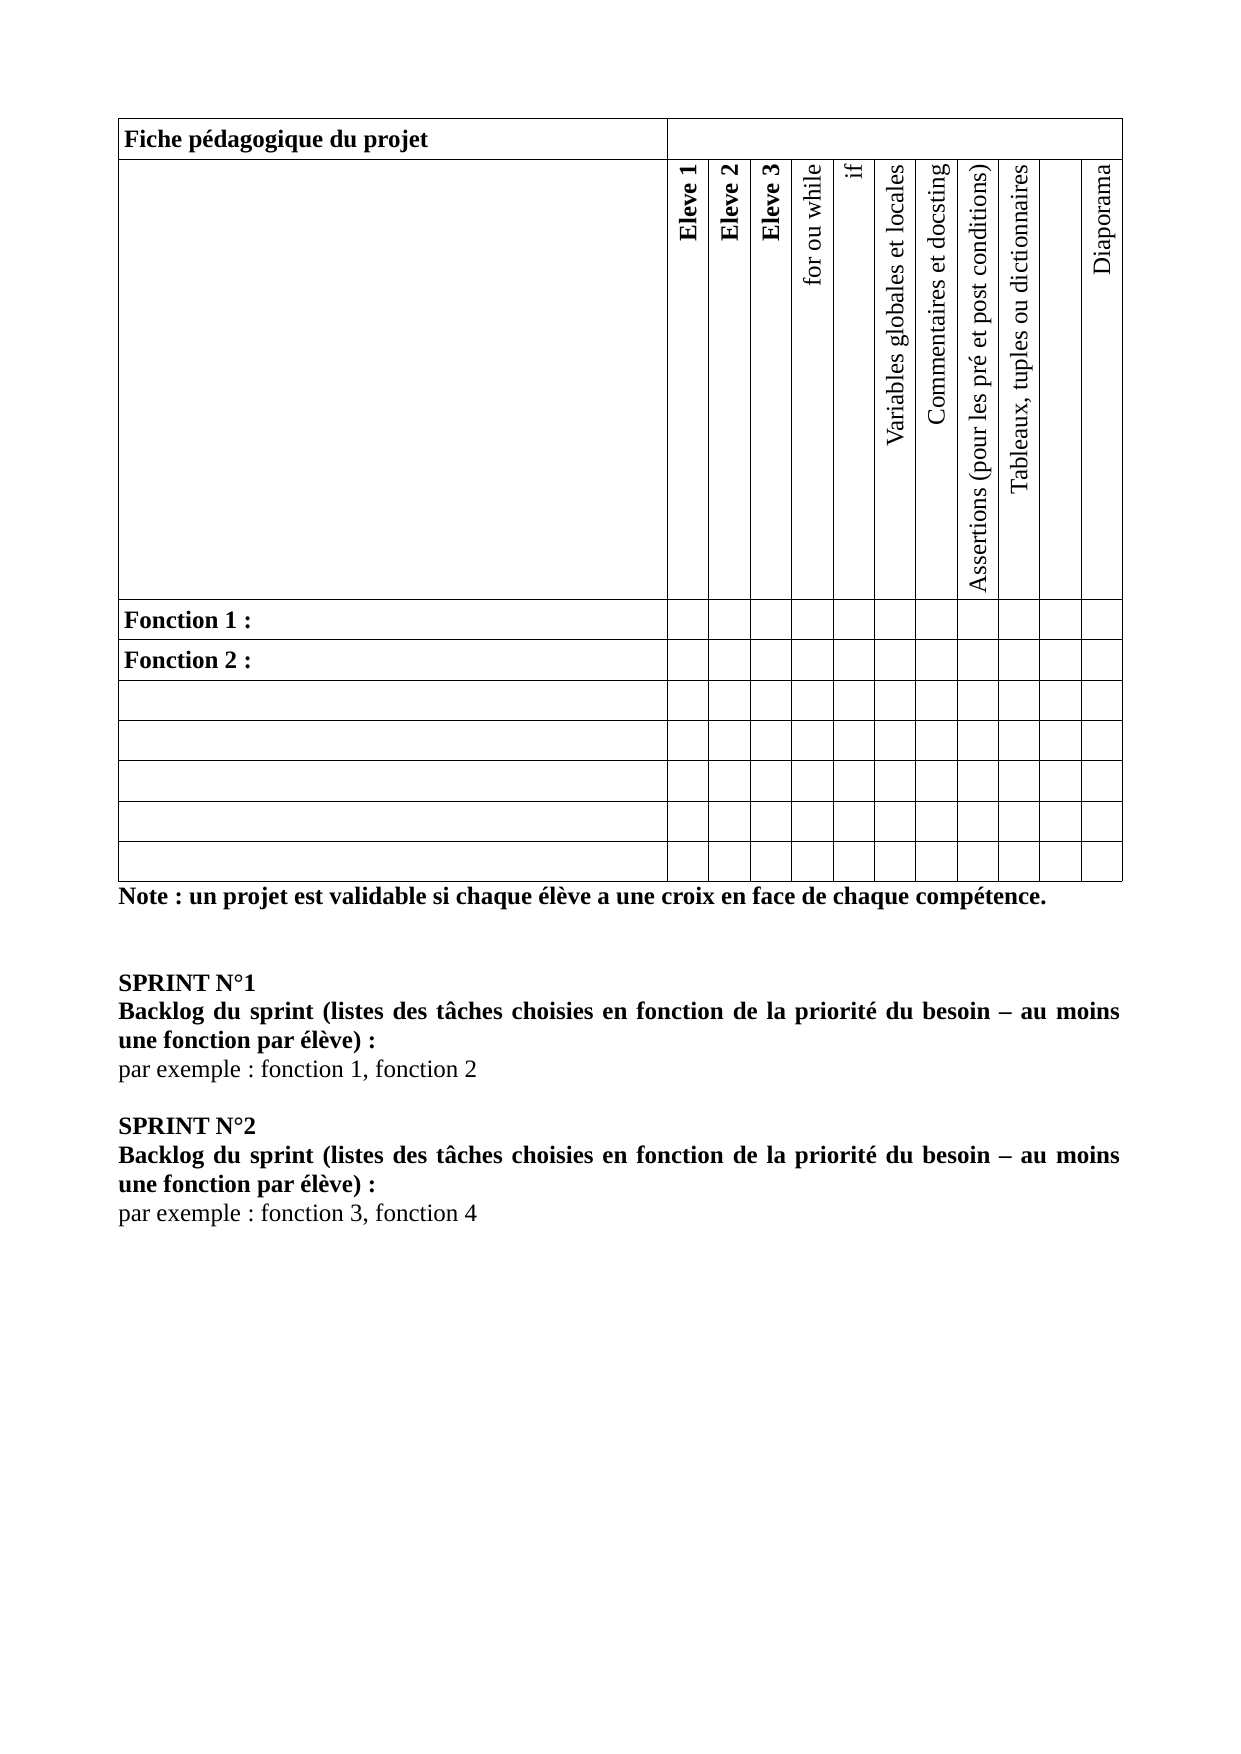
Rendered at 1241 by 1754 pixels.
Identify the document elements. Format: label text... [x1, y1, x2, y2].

table_cell [792, 802, 833, 841]
table_cell Eleve 2 [709, 160, 750, 599]
table_cell [1082, 842, 1122, 881]
table_cell [834, 761, 874, 801]
table_cell [834, 600, 874, 639]
table_cell [1040, 681, 1081, 720]
table_cell [1082, 600, 1122, 639]
table_cell Eleve 3 [751, 160, 791, 599]
table_cell [668, 721, 708, 760]
table_cell [916, 802, 957, 841]
table_cell for ou while [792, 160, 833, 599]
table_cell [875, 600, 915, 639]
table_header [668, 119, 1122, 158]
table_cell [751, 681, 791, 720]
table_cell [668, 640, 708, 680]
table_cell [792, 842, 833, 881]
table_cell [834, 721, 874, 760]
table_cell [709, 640, 750, 680]
table_cell [751, 640, 791, 680]
table_cell [1040, 761, 1081, 801]
table_cell [119, 802, 667, 841]
text par exemple : fonction 1, fonction 2 [118, 1054, 1122, 1083]
table_cell [1082, 681, 1122, 720]
table_cell if [834, 160, 874, 599]
table_cell [751, 600, 791, 639]
table_cell Fonction 2 : [119, 640, 667, 680]
table_cell [999, 600, 1039, 639]
table_cell [1082, 761, 1122, 801]
table_cell [875, 842, 915, 881]
table_cell [916, 681, 957, 720]
table_cell [1040, 842, 1081, 881]
table_cell [834, 640, 874, 680]
table_cell Eleve 1 [668, 160, 708, 599]
table_cell Diaporama [1082, 160, 1122, 599]
table_cell [709, 802, 750, 841]
table_cell [1082, 802, 1122, 841]
table_cell [958, 640, 998, 680]
table_cell [958, 721, 998, 760]
table_cell [709, 600, 750, 639]
table_cell [1040, 160, 1081, 599]
table_cell [1082, 640, 1122, 680]
table_cell [751, 761, 791, 801]
table_cell [999, 681, 1039, 720]
text par exemple : fonction 3, fonction 4 [118, 1198, 1122, 1226]
table_cell [792, 600, 833, 639]
table_cell [119, 681, 667, 720]
table_cell [1040, 640, 1081, 680]
table_cell [916, 600, 957, 639]
text Backlog du sprint (listes des tâches choisies en fonction de la priorité du besoin – au moins une fonction par élève) : [118, 1140, 1122, 1198]
table_cell Variables globales et locales [875, 160, 915, 599]
table_cell [668, 802, 708, 841]
table_cell [999, 761, 1039, 801]
table_cell [1040, 600, 1081, 639]
table_cell [875, 681, 915, 720]
table_cell [709, 721, 750, 760]
table_cell [792, 721, 833, 760]
table_cell [875, 761, 915, 801]
table_cell [916, 640, 957, 680]
table_cell [751, 842, 791, 881]
table_cell Assertions (pour les pré et post conditions) [958, 160, 998, 599]
table_cell [916, 721, 957, 760]
table_cell [792, 640, 833, 680]
table_cell [709, 761, 750, 801]
table_cell [709, 681, 750, 720]
table_cell [792, 761, 833, 801]
table_cell [999, 640, 1039, 680]
table_cell [875, 721, 915, 760]
table_cell [875, 640, 915, 680]
table_cell [668, 600, 708, 639]
table_cell [668, 681, 708, 720]
table_cell [999, 721, 1039, 760]
table_cell [834, 842, 874, 881]
table_cell [958, 681, 998, 720]
table_header Fiche pédagogique du projet [119, 119, 667, 158]
table_cell [119, 761, 667, 801]
table_cell [119, 160, 667, 599]
table_cell [1040, 802, 1081, 841]
text SPRINT N°2 [118, 1111, 1122, 1140]
table_cell Commentaires et docsting [916, 160, 957, 599]
table_cell [751, 721, 791, 760]
table_cell Fonction 1 : [119, 600, 667, 639]
table_cell [958, 802, 998, 841]
table_cell [999, 802, 1039, 841]
table_cell [834, 681, 874, 720]
table_cell [119, 842, 667, 881]
table_cell [875, 802, 915, 841]
table_cell [999, 842, 1039, 881]
table_cell [1040, 721, 1081, 760]
table_cell [668, 842, 708, 881]
table_cell [958, 600, 998, 639]
table_cell [958, 842, 998, 881]
table_cell [1082, 721, 1122, 760]
table_cell [916, 761, 957, 801]
table_cell [916, 842, 957, 881]
table_cell [751, 802, 791, 841]
text Note : un projet est validable si chaque élève a une croix en face de chaque compétence. [118, 882, 1122, 910]
table_cell Tableaux, tuples ou dictionnaires [999, 160, 1039, 599]
text Backlog du sprint (listes des tâches choisies en fonction de la priorité du besoin – au moins une fonction par élève) : [118, 996, 1122, 1054]
text SPRINT N°1 [118, 968, 1122, 996]
table_cell [834, 802, 874, 841]
table_cell [792, 681, 833, 720]
table_cell [119, 721, 667, 760]
table_cell [958, 761, 998, 801]
table_cell [709, 842, 750, 881]
table_cell [668, 761, 708, 801]
